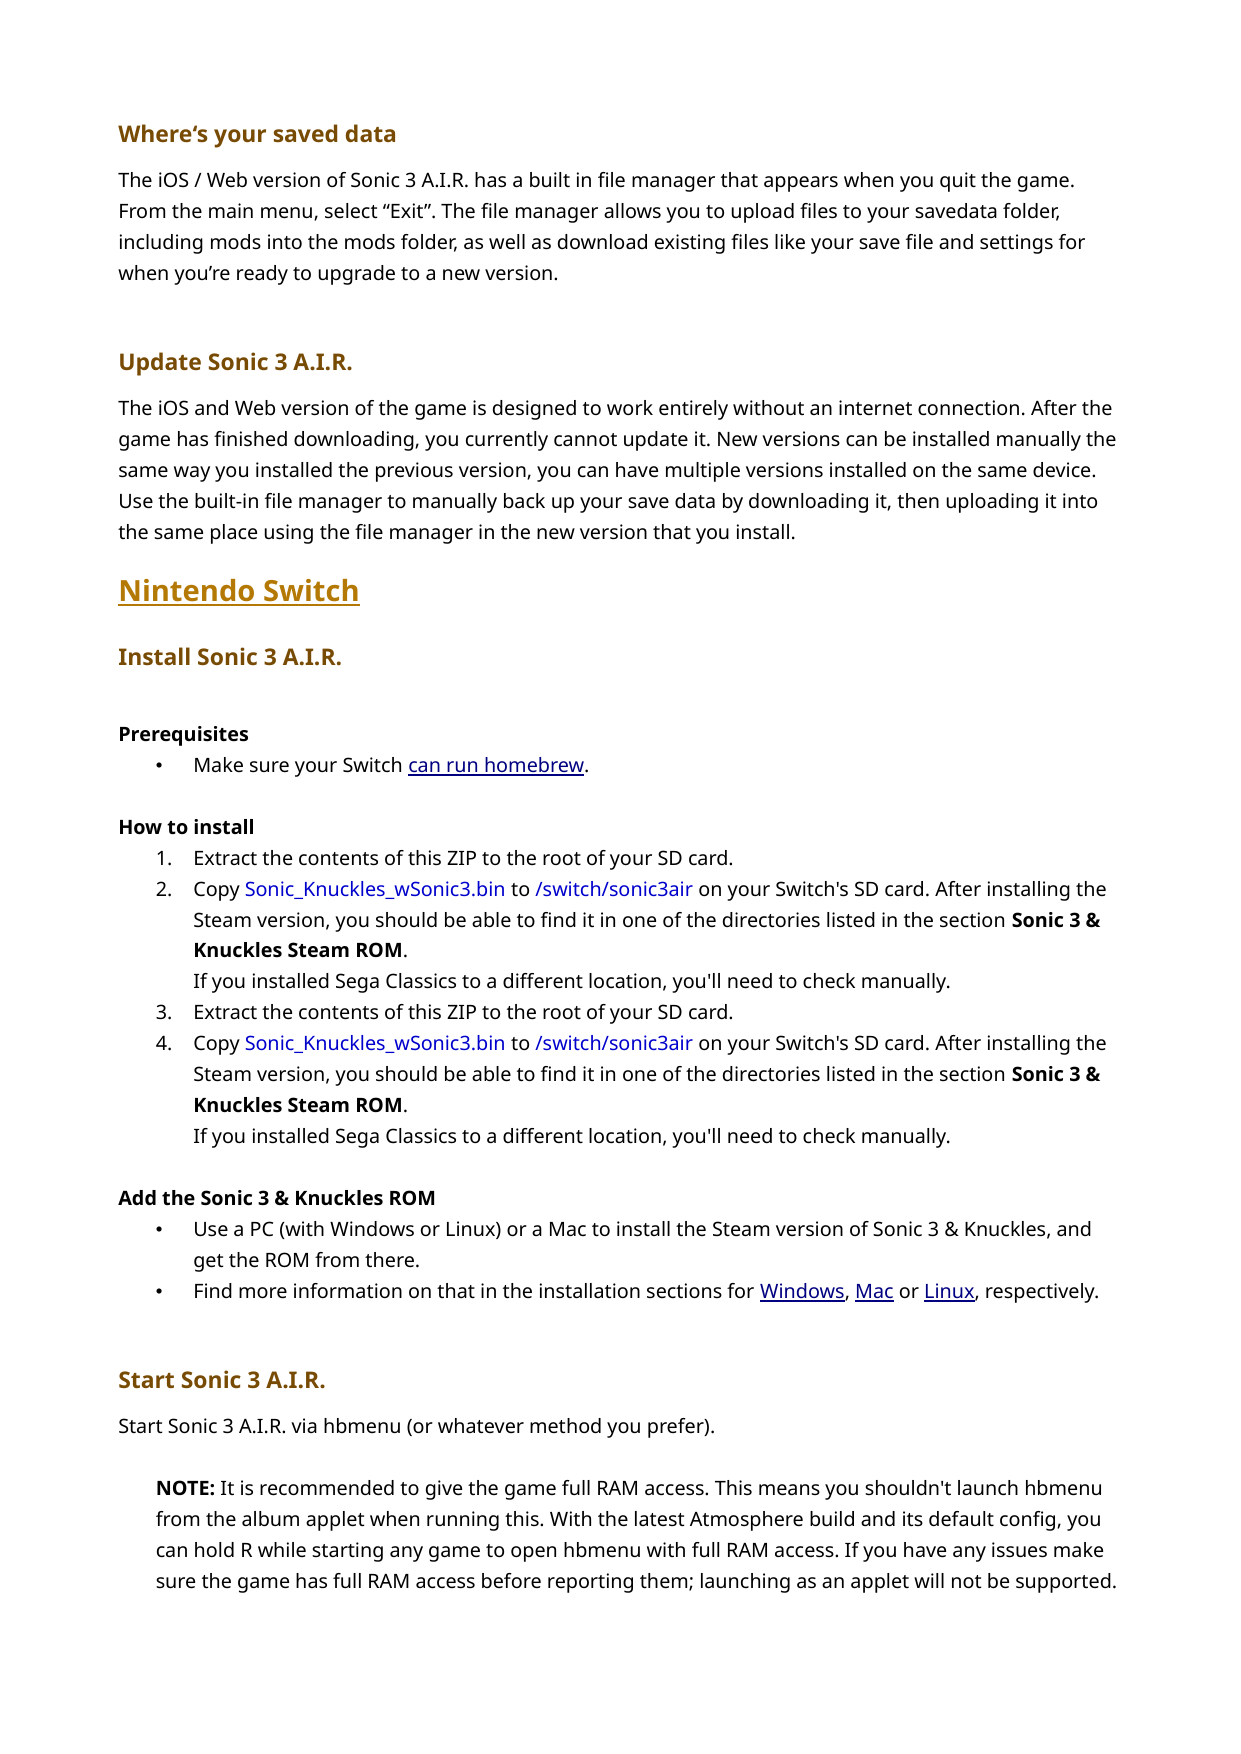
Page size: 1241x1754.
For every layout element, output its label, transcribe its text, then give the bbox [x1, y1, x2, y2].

text Start Sonic 3 A.I.R. via hbmenu (or whatever method you prefer). [118, 1412, 1122, 1439]
text If you installed Sega Classics to a different location, you'll need to check manually. [193, 1122, 1122, 1149]
list Copy Sonic_Knuckles_wSonic3.bin to /switch/sonic3air on your Switch's SD card. After installing the Steam version, you should be able to find it in one of the directories listed in the section Sonic 3 & Knuckles Steam ROM. [156, 1029, 1122, 1118]
text If you installed Sega Classics to a different location, you'll need to check manually. [193, 968, 1122, 995]
subtitle Install Sonic 3 A.I.R. [118, 641, 1122, 672]
list Extract the contents of this ZIP to the root of your SD card. [156, 844, 1122, 871]
list Use a PC (with Windows or Linux) or a Mac to install the Steam version of Sonic 3 & Knuckles, and get the ROM from there. [156, 1215, 1122, 1273]
text Prerequisites [118, 720, 1122, 747]
list Find more information on that in the installation sections for Windows, Mac or Linux, respectively. [156, 1277, 1122, 1304]
text The iOS and Web version of the game is designed to work entirely without an internet connection. After the game has finished downloading, you currently cannot update it. New versions can be installed manually the same way you installed the previous version, you can have multiple versions installed on the same device. Use the built-in file manager to manually back up your save data by downloading it, then uploading it into the same place using the file manager in the new version that you install. [118, 395, 1122, 545]
text How to install [118, 813, 1122, 840]
list Make sure your Switch can run homebrew. [156, 751, 1122, 778]
subtitle Update Sonic 3 A.I.R. [118, 346, 1122, 377]
subtitle Start Sonic 3 A.I.R. [118, 1364, 1122, 1395]
text The iOS / Web version of Sonic 3 A.I.R. has a built in file manager that appears when you quit the game. From the main menu, select “Exit”. The file manager allows you to upload files to your savedata folder, including mods into the mods folder, as well as download existing files like your save file and settings for when you’re ready to upgrade to a new version. [118, 167, 1122, 286]
list Copy Sonic_Knuckles_wSonic3.bin to /switch/sonic3air on your Switch's SD card. After installing the Steam version, you should be able to find it in one of the directories listed in the section Sonic 3 & Knuckles Steam ROM. [156, 875, 1122, 964]
subtitle Nintendo Switch [118, 570, 1122, 610]
text Add the Sonic 3 & Knuckles ROM [118, 1184, 1122, 1211]
subtitle Where‘s your saved data [118, 118, 1122, 149]
list Extract the contents of this ZIP to the root of your SD card. [156, 999, 1122, 1026]
text NOTE: It is recommended to give the game full RAM access. This means you shouldn't launch hbmenu from the album applet when running this. With the latest Atmosphere build and its default config, you can hold R while starting any game to open hbmenu with full RAM access. If you have any issues make sure the game has full RAM access before reporting them; launching as an applet will not be supported. [156, 1474, 1122, 1594]
